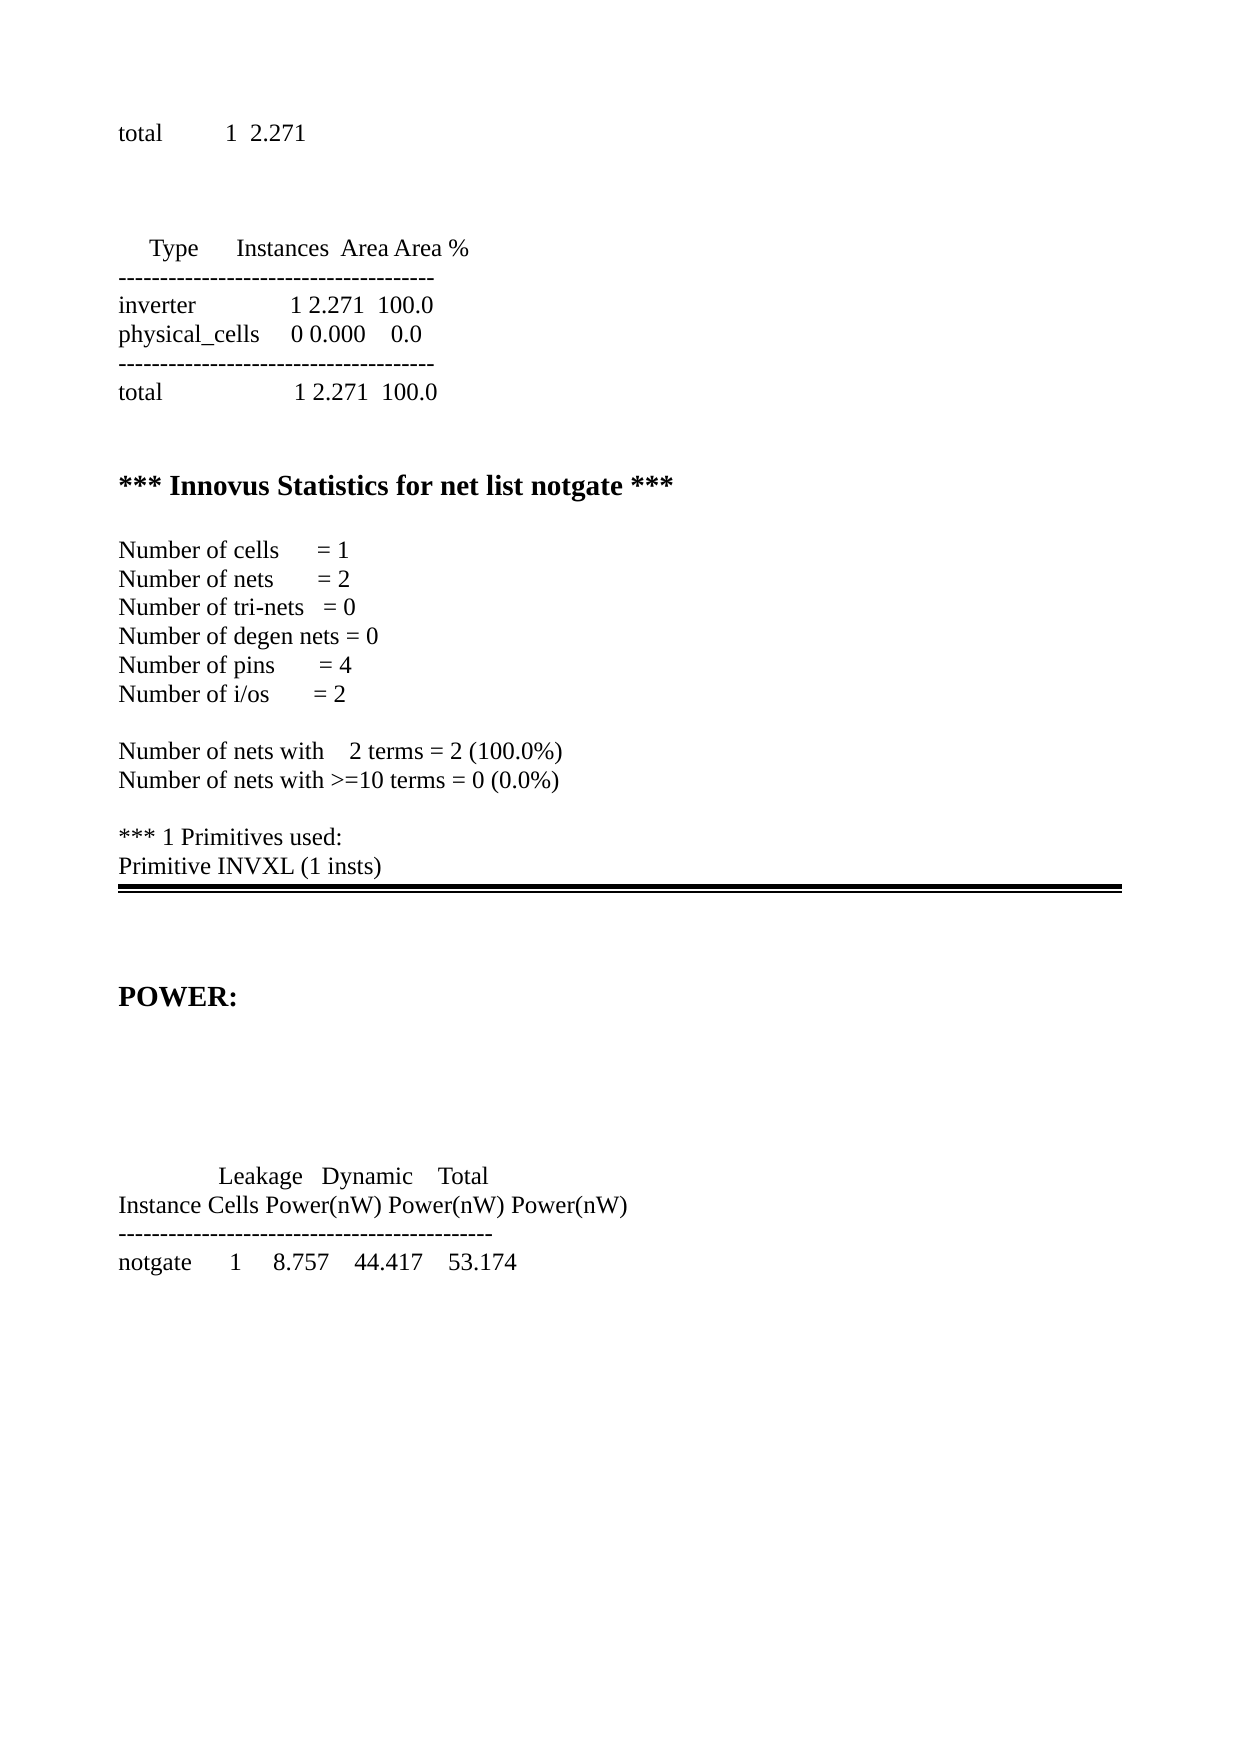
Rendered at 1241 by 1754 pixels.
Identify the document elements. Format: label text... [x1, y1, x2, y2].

text -------------------------------------- [118, 348, 1122, 377]
text notgate 1 8.757 44.417 53.174 [118, 1247, 1122, 1276]
text Number of pins = 4 [118, 650, 1122, 679]
text total 1 2.271 [118, 118, 1122, 147]
text Number of nets with >=10 terms = 0 (0.0%) [118, 765, 1122, 794]
text physical_cells 0 0.000 0.0 [118, 319, 1122, 348]
text Number of tri-nets = 0 [118, 592, 1122, 621]
text Number of cells = 1 [118, 535, 1122, 564]
text *** Innovus Statistics for net list notgate *** [118, 468, 1122, 501]
text --------------------------------------------- [118, 1218, 1122, 1247]
text POWER: [118, 979, 1122, 1012]
text total 1 2.271 100.0 [118, 377, 1122, 406]
text Number of nets = 2 [118, 564, 1122, 592]
text Instance Cells Power(nW) Power(nW) Power(nW) [118, 1190, 1122, 1218]
text Leakage Dynamic Total [118, 1161, 1122, 1190]
text *** 1 Primitives used: [118, 822, 1122, 851]
text Number of nets with 2 terms = 2 (100.0%) [118, 736, 1122, 765]
text Number of i/os = 2 [118, 679, 1122, 707]
text -------------------------------------- [118, 262, 1122, 291]
text inverter 1 2.271 100.0 [118, 291, 1122, 319]
text Number of degen nets = 0 [118, 621, 1122, 650]
text Type Instances Area Area % [118, 233, 1122, 262]
text Primitive INVXL (1 insts) [118, 851, 1122, 884]
